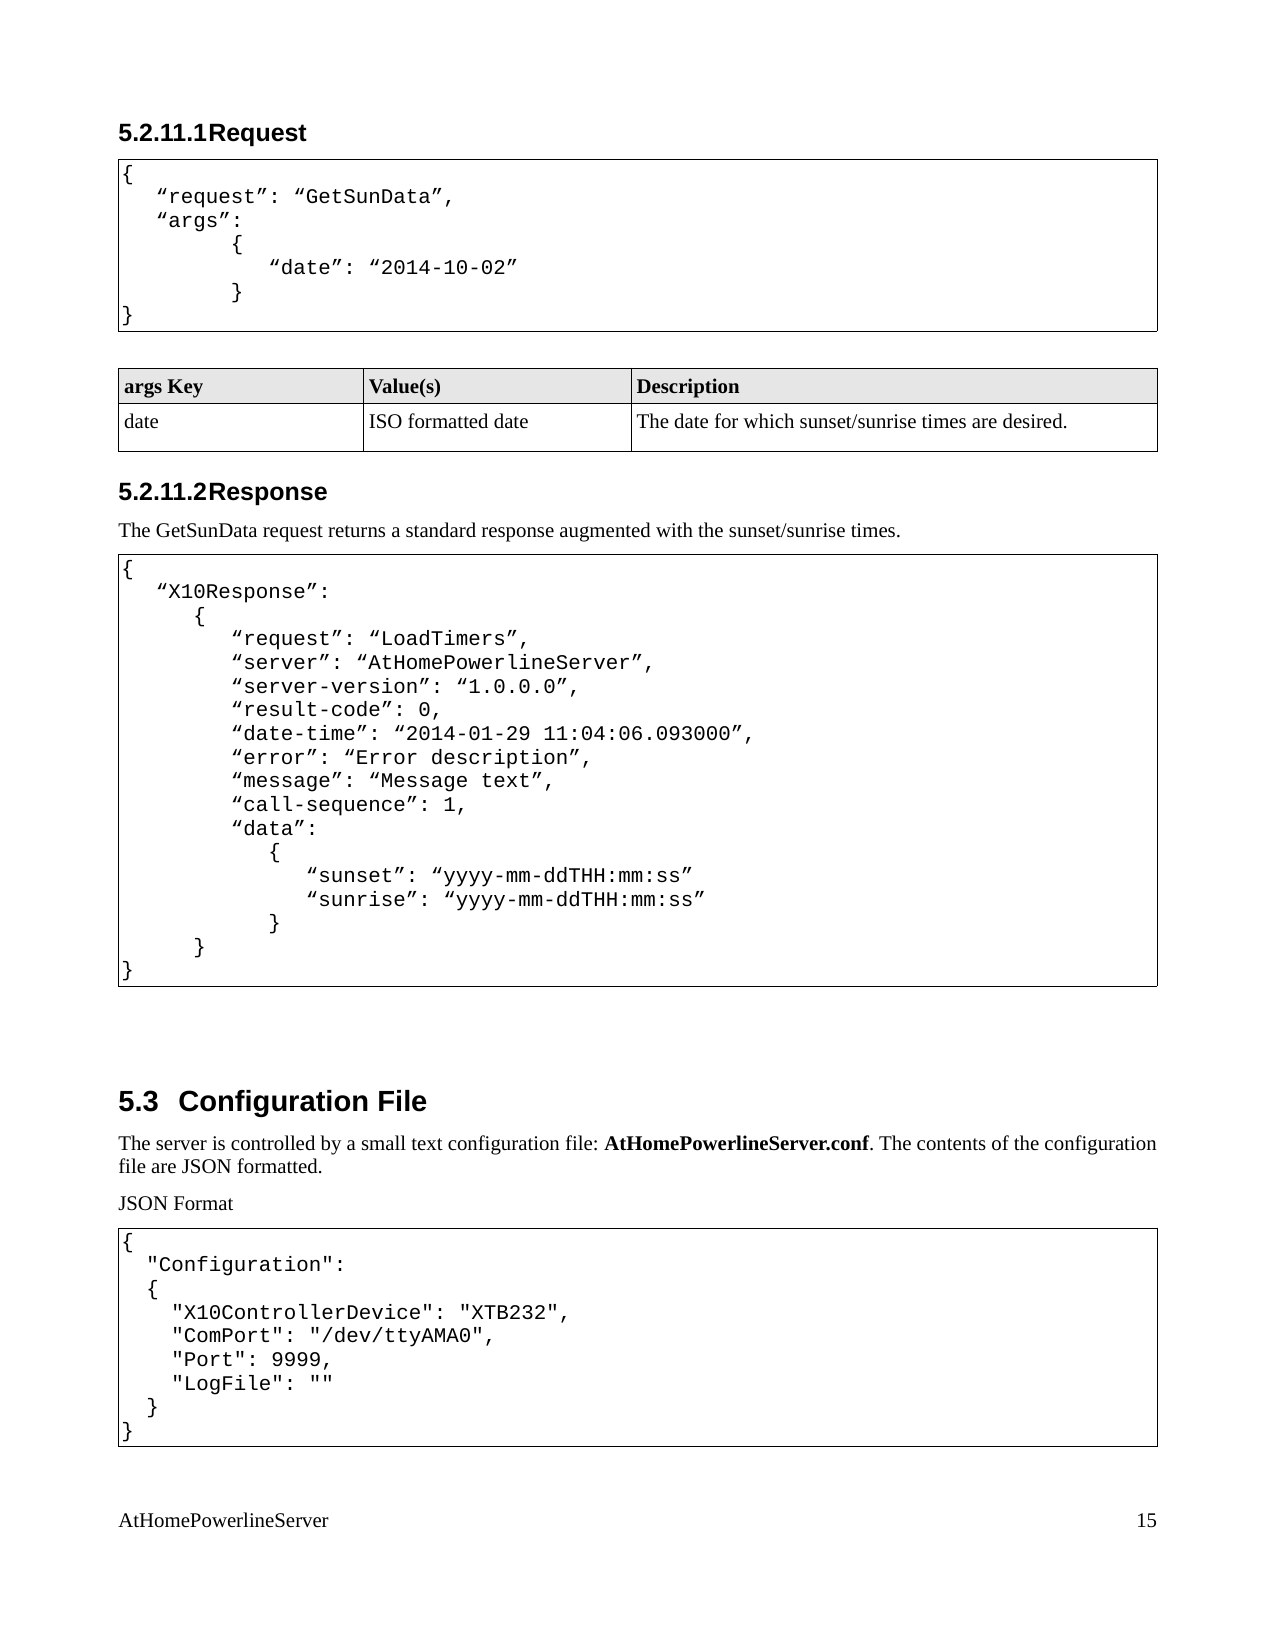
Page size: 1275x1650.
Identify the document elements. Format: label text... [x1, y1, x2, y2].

text } [119, 301, 1157, 331]
table_cell ISO formatted date [364, 404, 631, 451]
text “error”: “Error description”, [119, 743, 1157, 767]
text “request”: “GetSunData”, [119, 183, 1157, 207]
table_header Value(s) [364, 369, 631, 403]
text "Port": 9999, [119, 1346, 1157, 1369]
text { [119, 230, 1157, 254]
text } [119, 278, 1157, 301]
text "Configuration": [119, 1251, 1157, 1275]
text } [119, 956, 1157, 986]
text The server is controlled by a small text configuration file: AtHomePowerlineServer.conf. The contents of the configuration file are JSON formatted. [118, 1130, 1157, 1178]
text “date”: “2014-10-02” [119, 254, 1157, 278]
text “result-code”: 0, [119, 696, 1157, 720]
text “date-time”: “2014-01-29 11:04:06.093000”, [119, 720, 1157, 743]
text "LogFile": "" [119, 1369, 1157, 1393]
text { [119, 160, 1157, 183]
text { [119, 1229, 1157, 1251]
text } [119, 1417, 1157, 1446]
text “X10Response”: [119, 578, 1157, 602]
text "X10ControllerDevice": "XTB232", [119, 1298, 1157, 1322]
text “args”: [119, 207, 1157, 230]
text “server”: “AtHomePowerlineServer”, [119, 649, 1157, 673]
text “call-sequence”: 1, [119, 791, 1157, 814]
table_cell date [119, 404, 363, 451]
text “sunrise”: “yyyy-mm-ddTHH:mm:ss” [119, 885, 1157, 909]
subtitle Request [118, 118, 1157, 147]
text “data”: [119, 814, 1157, 838]
text “message”: “Message text”, [119, 767, 1157, 791]
subtitle Configuration File [118, 1084, 1157, 1118]
table_cell The date for which sunset/sunrise times are desired. [632, 404, 1157, 451]
text JSON Format [118, 1191, 1157, 1215]
text { [119, 602, 1157, 625]
text } [119, 1393, 1157, 1417]
subtitle Response [118, 477, 1157, 505]
table_header args Key [119, 369, 363, 403]
table_header Description [632, 369, 1157, 403]
text { [119, 555, 1157, 578]
text The GetSunData request returns a standard response augmented with the sunset/sunrise times. [118, 518, 1157, 542]
text { [119, 838, 1157, 862]
text { [119, 1275, 1157, 1298]
text “request”: “LoadTimers”, [119, 625, 1157, 649]
text "ComPort": "/dev/ttyAMA0", [119, 1322, 1157, 1346]
text “sunset”: “yyyy-mm-ddTHH:mm:ss” [119, 862, 1157, 885]
text } [119, 933, 1157, 956]
text } [119, 909, 1157, 933]
text “server-version”: “1.0.0.0”, [119, 673, 1157, 696]
